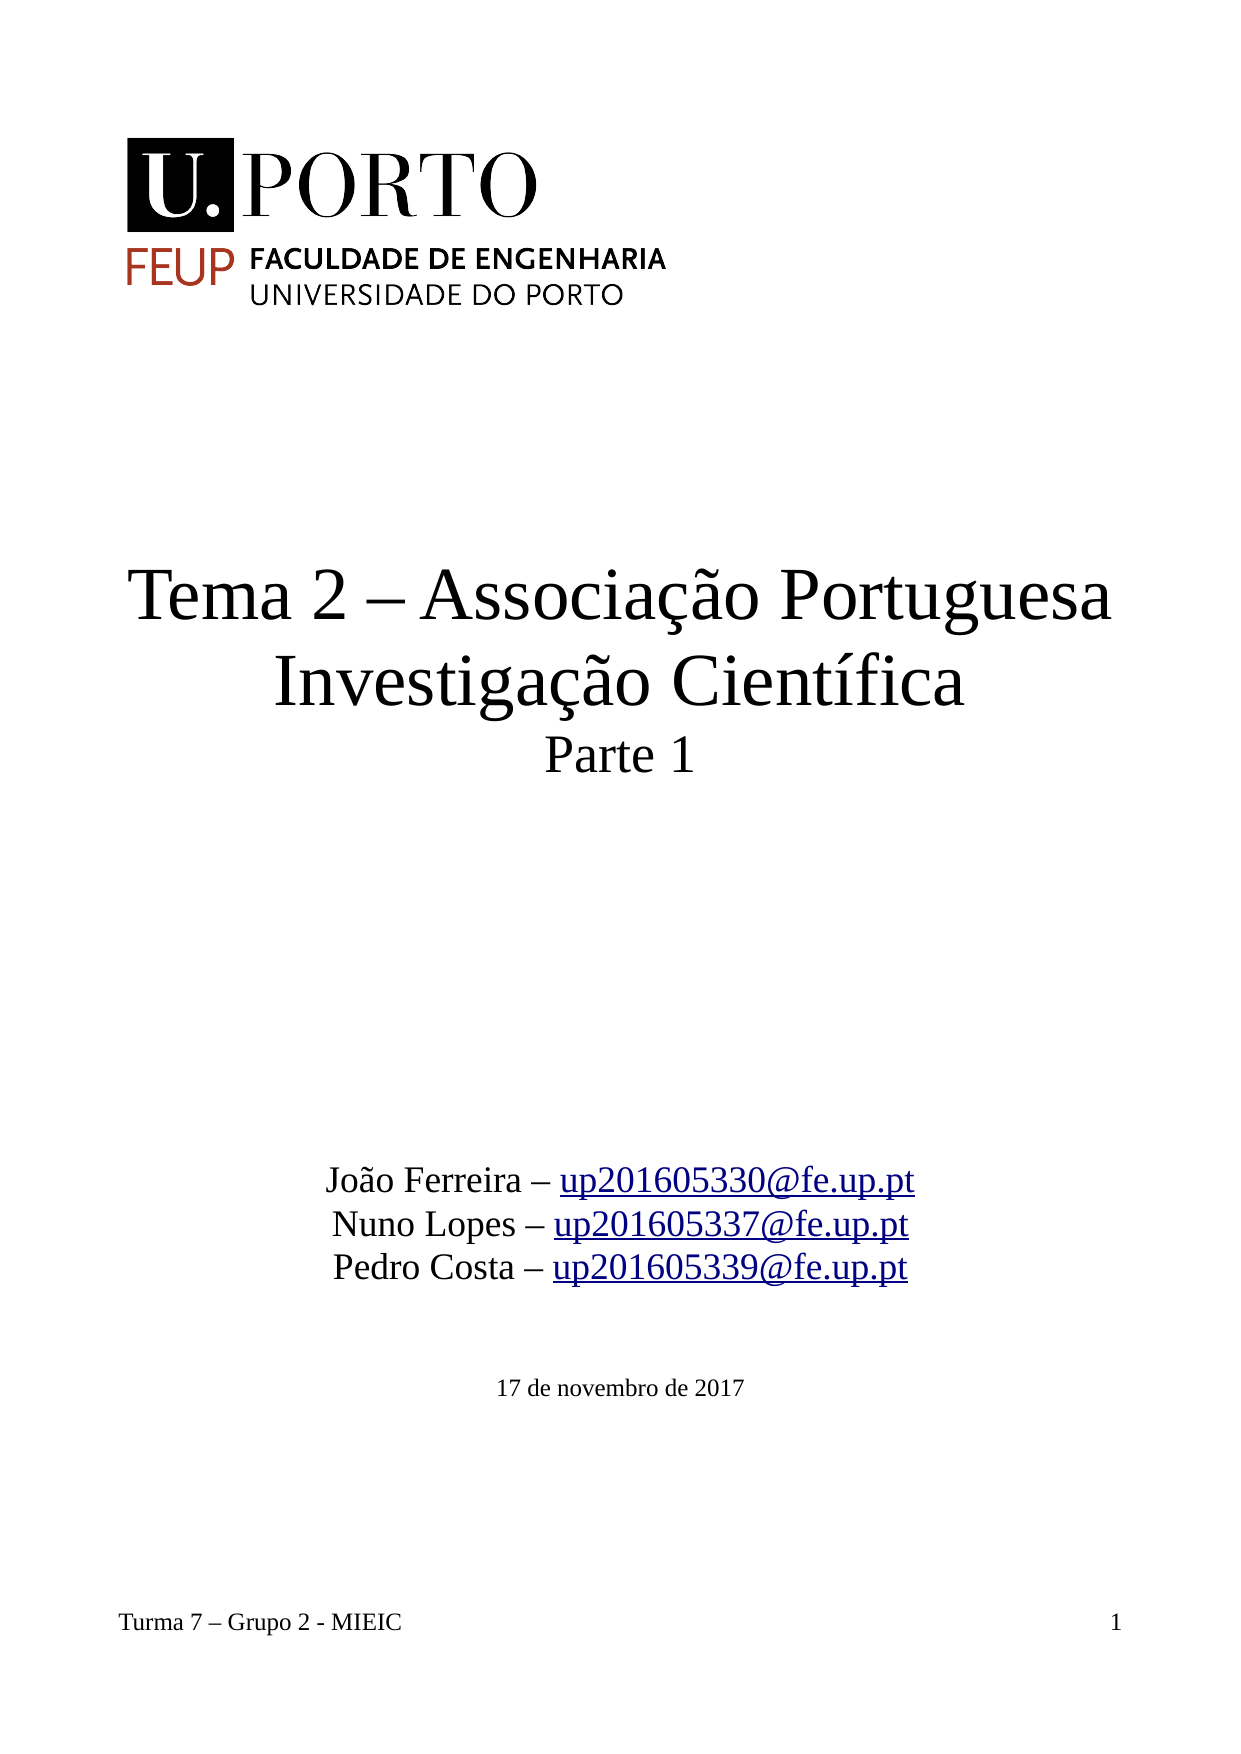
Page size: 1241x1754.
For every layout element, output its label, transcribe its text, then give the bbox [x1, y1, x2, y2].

text Nuno Lopes – up201605337@fe.up.pt [118, 1201, 1122, 1244]
picture [114, 123, 679, 320]
text Parte 1 [118, 722, 1122, 784]
text Tema 2 – Associação Portuguesa Investigação Científica [118, 549, 1122, 722]
text 17 de novembro de 2017 [118, 1373, 1122, 1402]
text Pedro Costa – up201605339@fe.up.pt [118, 1244, 1122, 1287]
text João Ferreira – up201605330@fe.up.pt [118, 1158, 1122, 1201]
